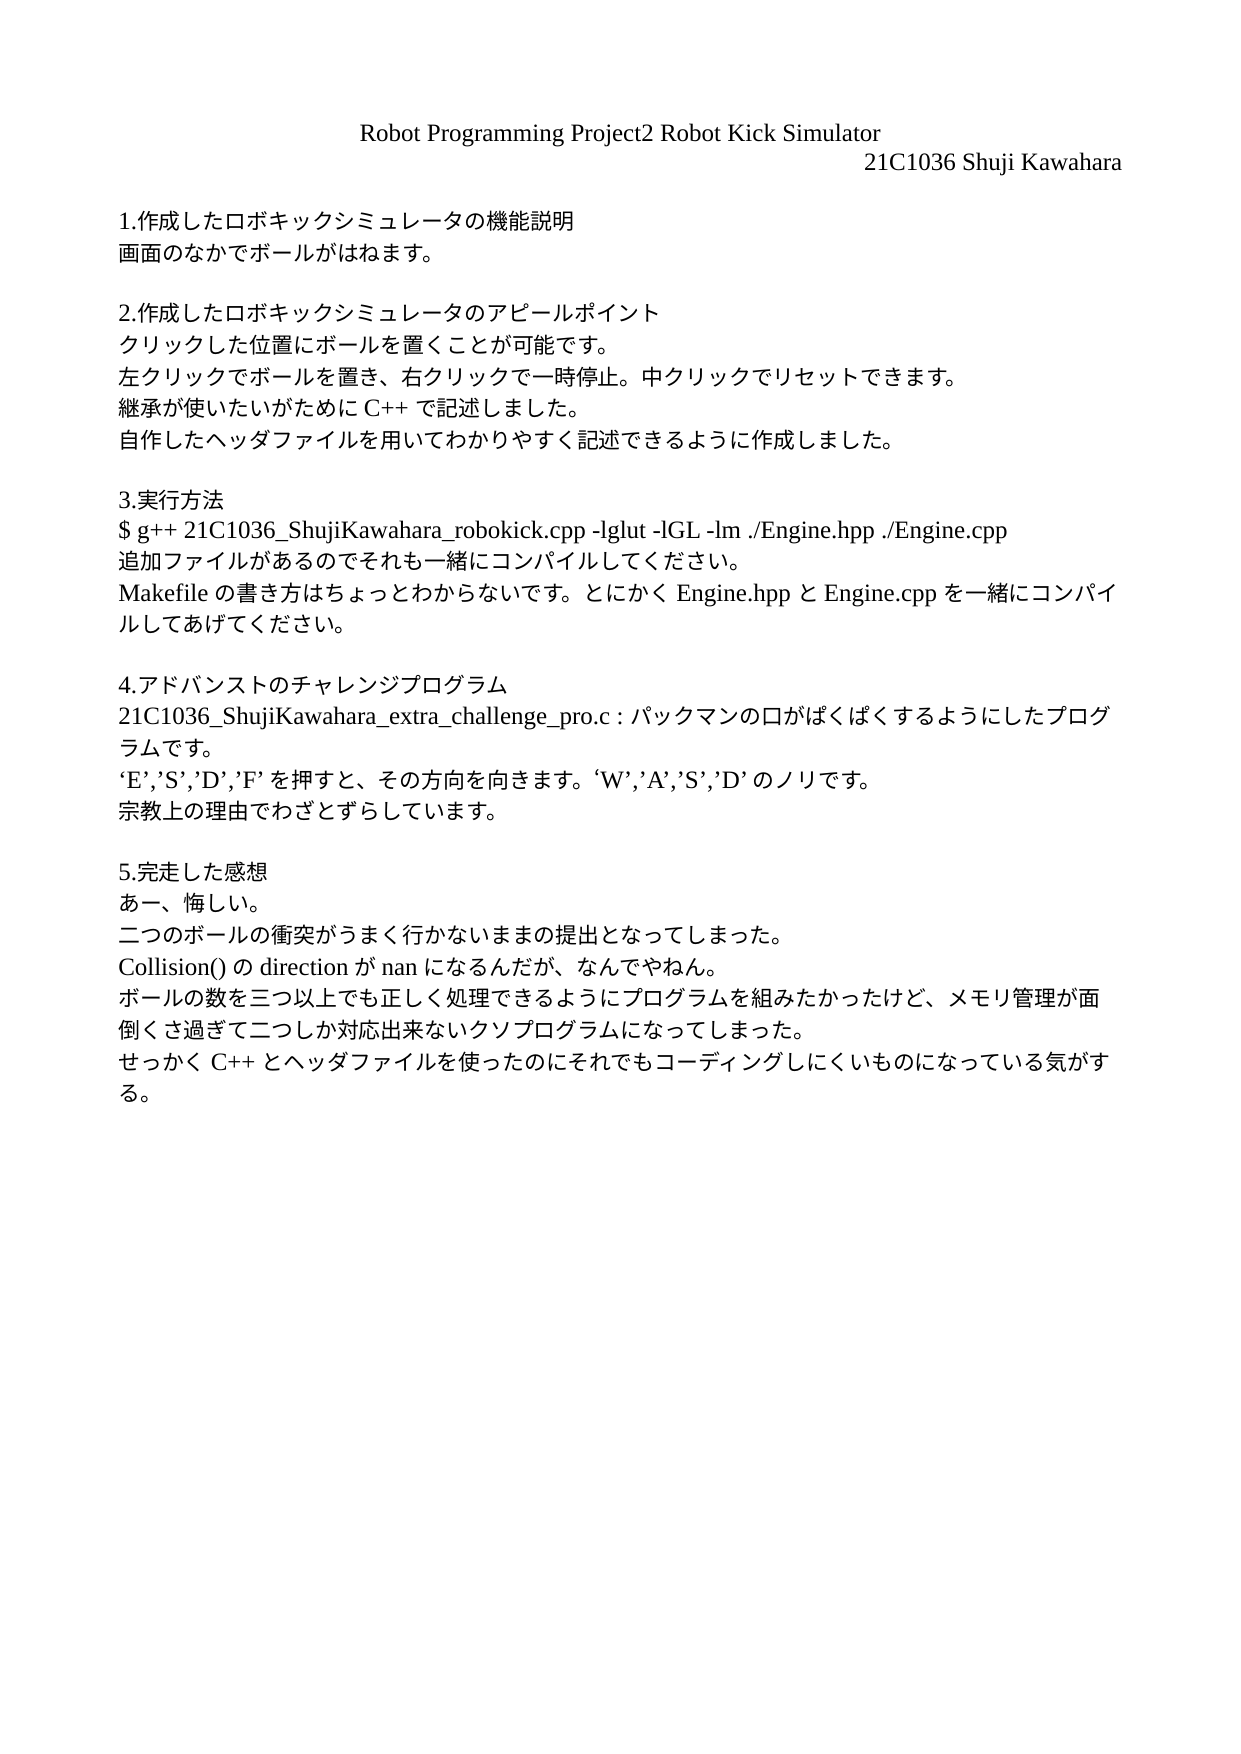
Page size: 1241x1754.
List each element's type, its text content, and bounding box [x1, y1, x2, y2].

text 1.作成したロボキックシミュレータの機能説明 [118, 204, 1122, 236]
text Collision() の direction が nan になるんだが、なんでやねん。 [118, 950, 1122, 981]
text 2.作成したロボキックシミュレータのアピールポイント [118, 296, 1122, 328]
text 追加ファイルがあるのでそれも一緒にコンパイルしてください。 [118, 544, 1122, 576]
text 21C1036_ShujiKawahara_extra_challenge_pro.c : パックマンの口がぱくぱくするようにしたプログラムです。 [118, 699, 1122, 763]
text 左クリックでボールを置き、右クリックで一時停止。中クリックでリセットできます。 [118, 360, 1122, 391]
text 3.実行方法 [118, 483, 1122, 515]
text 二つのボールの衝突がうまく行かないままの提出となってしまった。 [118, 918, 1122, 950]
text 継承が使いたいがために C++ で記述しました。 [118, 391, 1122, 423]
text $ g++ 21C1036_ShujiKawahara_robokick.cpp -lglut -lGL -lm ./Engine.hpp ./Engine.cpp [118, 515, 1122, 544]
text あー、悔しい。 [118, 886, 1122, 918]
text クリックした位置にボールを置くことが可能です。 [118, 328, 1122, 360]
text 自作したヘッダファイルを用いてわかりやすく記述できるように作成しました。 [118, 423, 1122, 455]
text 4.アドバンストのチャレンジプログラム [118, 668, 1122, 699]
text Makefile の書き方はちょっとわからないです。とにかく Engine.hpp と Engine.cpp を一緒にコンパイルしてあげてください。 [118, 576, 1122, 639]
text せっかく C++ とヘッダファイルを使ったのにそれでもコーディングしにくいものになっている気がする。 [118, 1045, 1122, 1108]
text 21C1036 Shuji Kawahara [118, 147, 1122, 176]
text 画面のなかでボールがはねます。 [118, 236, 1122, 268]
text 宗教上の理由でわざとずらしています。 [118, 794, 1122, 826]
text ‘E’,’S’,’D’,’F’ を押すと、その方向を向きます。‘W’,’A’,’S’,’D’ のノリです。 [118, 763, 1122, 794]
text Robot Programming Project2 Robot Kick Simulator [118, 118, 1122, 147]
text 5.完走した感想 [118, 855, 1122, 886]
text ボールの数を三つ以上でも正しく処理できるようにプログラムを組みたかったけど、メモリ管理が面倒くさ過ぎて二つしか対応出来ないクソプログラムになってしまった。 [118, 981, 1122, 1045]
